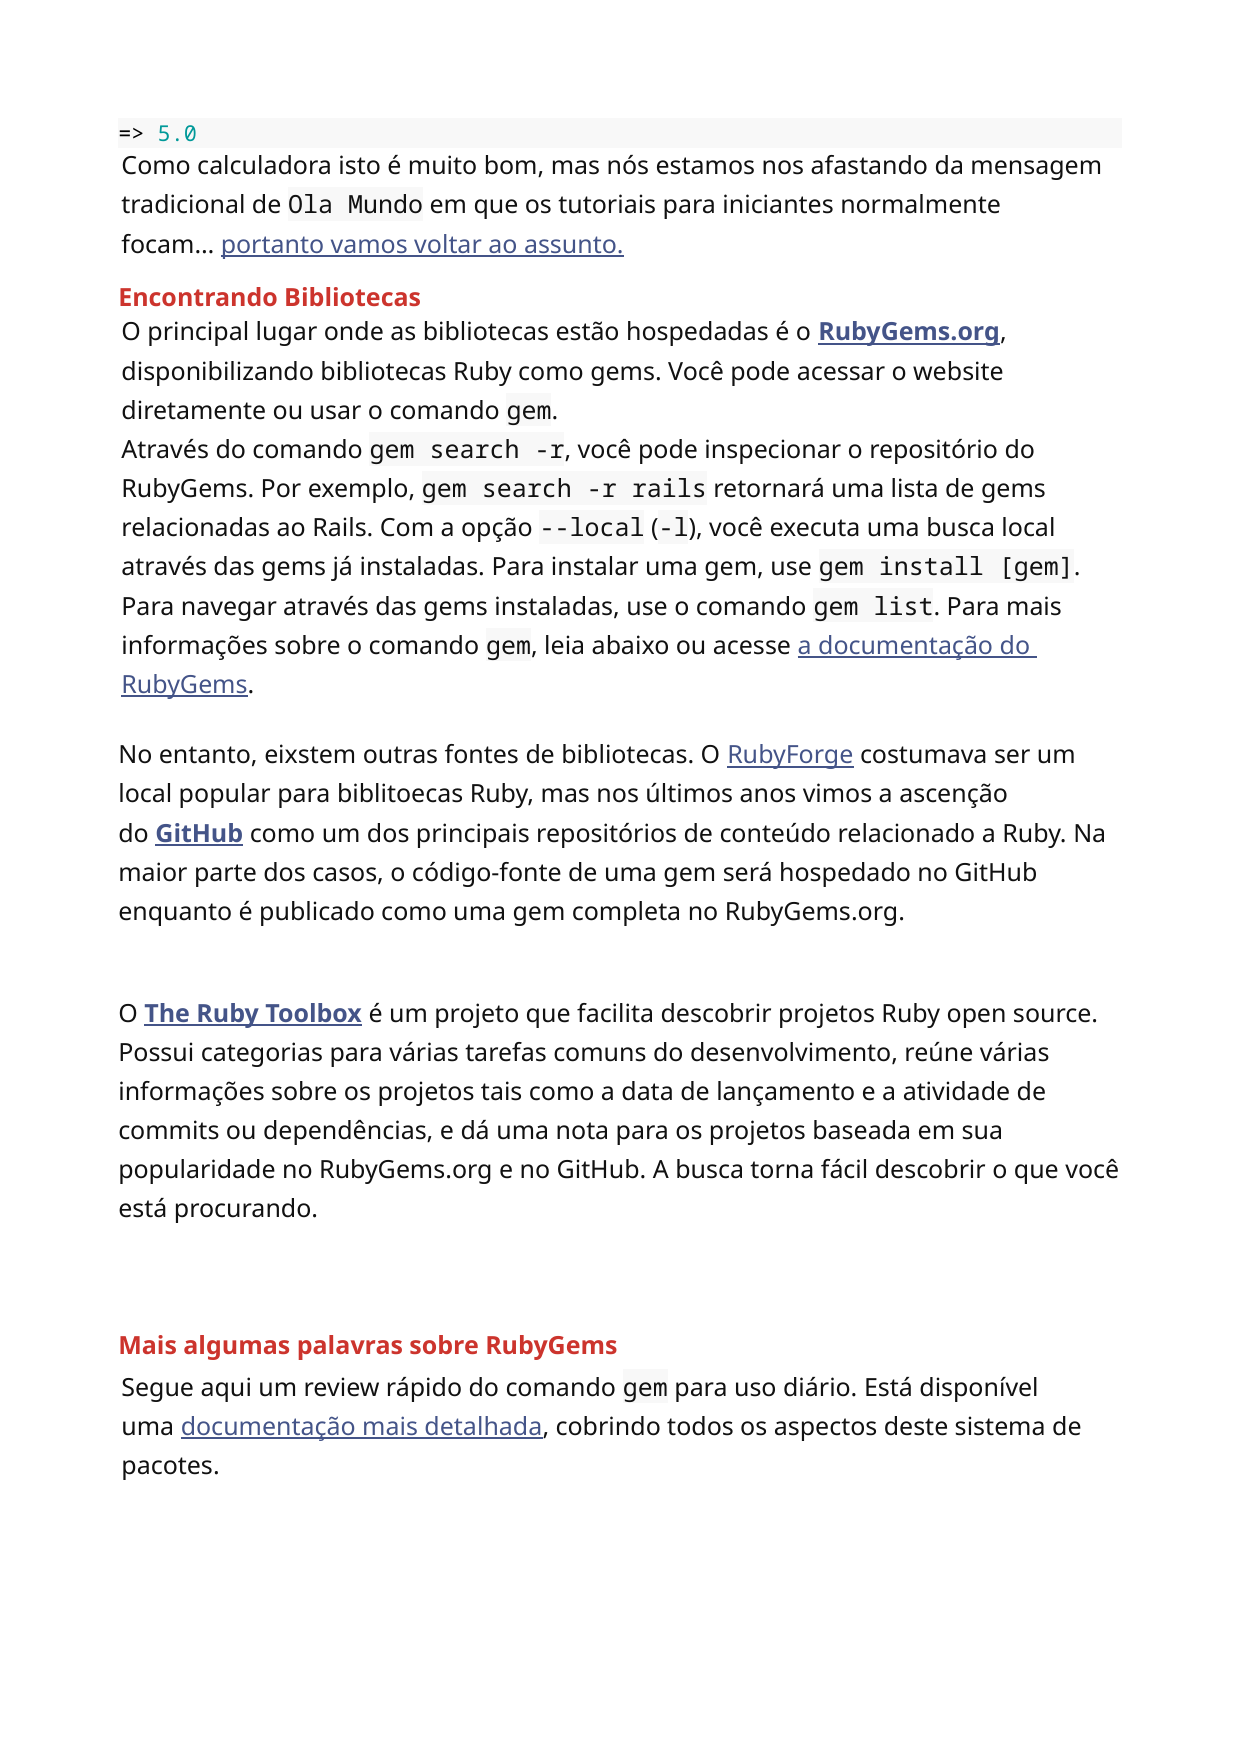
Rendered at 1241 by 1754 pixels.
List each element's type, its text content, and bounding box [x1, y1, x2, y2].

text Através do comando gem search -r, você pode inspecionar o repositório do RubyGems. Por exemplo, gem search -r rails retornará uma lista de gems relacionadas ao Rails. Com a opção --local (-l), você executa uma busca local através das gems já instaladas. Para instalar uma gem, use gem install [gem]. Para navegar através das gems instaladas, use o comando gem list. Para mais informações sobre o comando gem, leia abaixo ou acesse a documentação do RubyGems. [121, 432, 1119, 701]
text Como calculadora isto é muito bom, mas nós estamos nos afastando da mensagem tradicional de Ola Mundo em que os tutoriais para iniciantes normalmente focam… portanto vamos voltar ao assunto. [121, 148, 1119, 260]
text No entanto, eixstem outras fontes de bibliotecas. O RubyForge costumava ser um local popular para biblitoecas Ruby, mas nos últimos anos vimos a ascenção do GitHub como um dos principais repositórios de conteúdo relacionado a Ruby. Na maior parte dos casos, o código-fonte de uma gem será hospedado no GitHub enquanto é publicado como uma gem completa no RubyGems.org. [118, 737, 1122, 928]
text Segue aqui um review rápido do comando gem para uso diário. Está disponível uma documentação mais detalhada, cobrindo todos os aspectos deste sistema de pacotes. [121, 1369, 1119, 1482]
text O The Ruby Toolbox é um projeto que facilita descobrir projetos Ruby open source. Possui categorias para várias tarefas comuns do desenvolvimento, reúne várias informações sobre os projetos tais como a data de lançamento e a atividade de commits ou dependências, e dá uma nota para os projetos baseada em sua popularidade no RubyGems.org e no GitHub. A busca torna fácil descobrir o que você está procurando. [118, 995, 1122, 1225]
subtitle Mais algumas palavras sobre RubyGems [118, 1324, 1122, 1362]
text O principal lugar onde as bibliotecas estão hospedadas é o RubyGems.org, disponibilizando bibliotecas Ruby como gems. Você pode acessar o website diretamente ou usar o comando gem. [121, 314, 1119, 426]
text => 5.0 [118, 118, 1122, 148]
subtitle Encontrando Bibliotecas [118, 280, 1122, 314]
